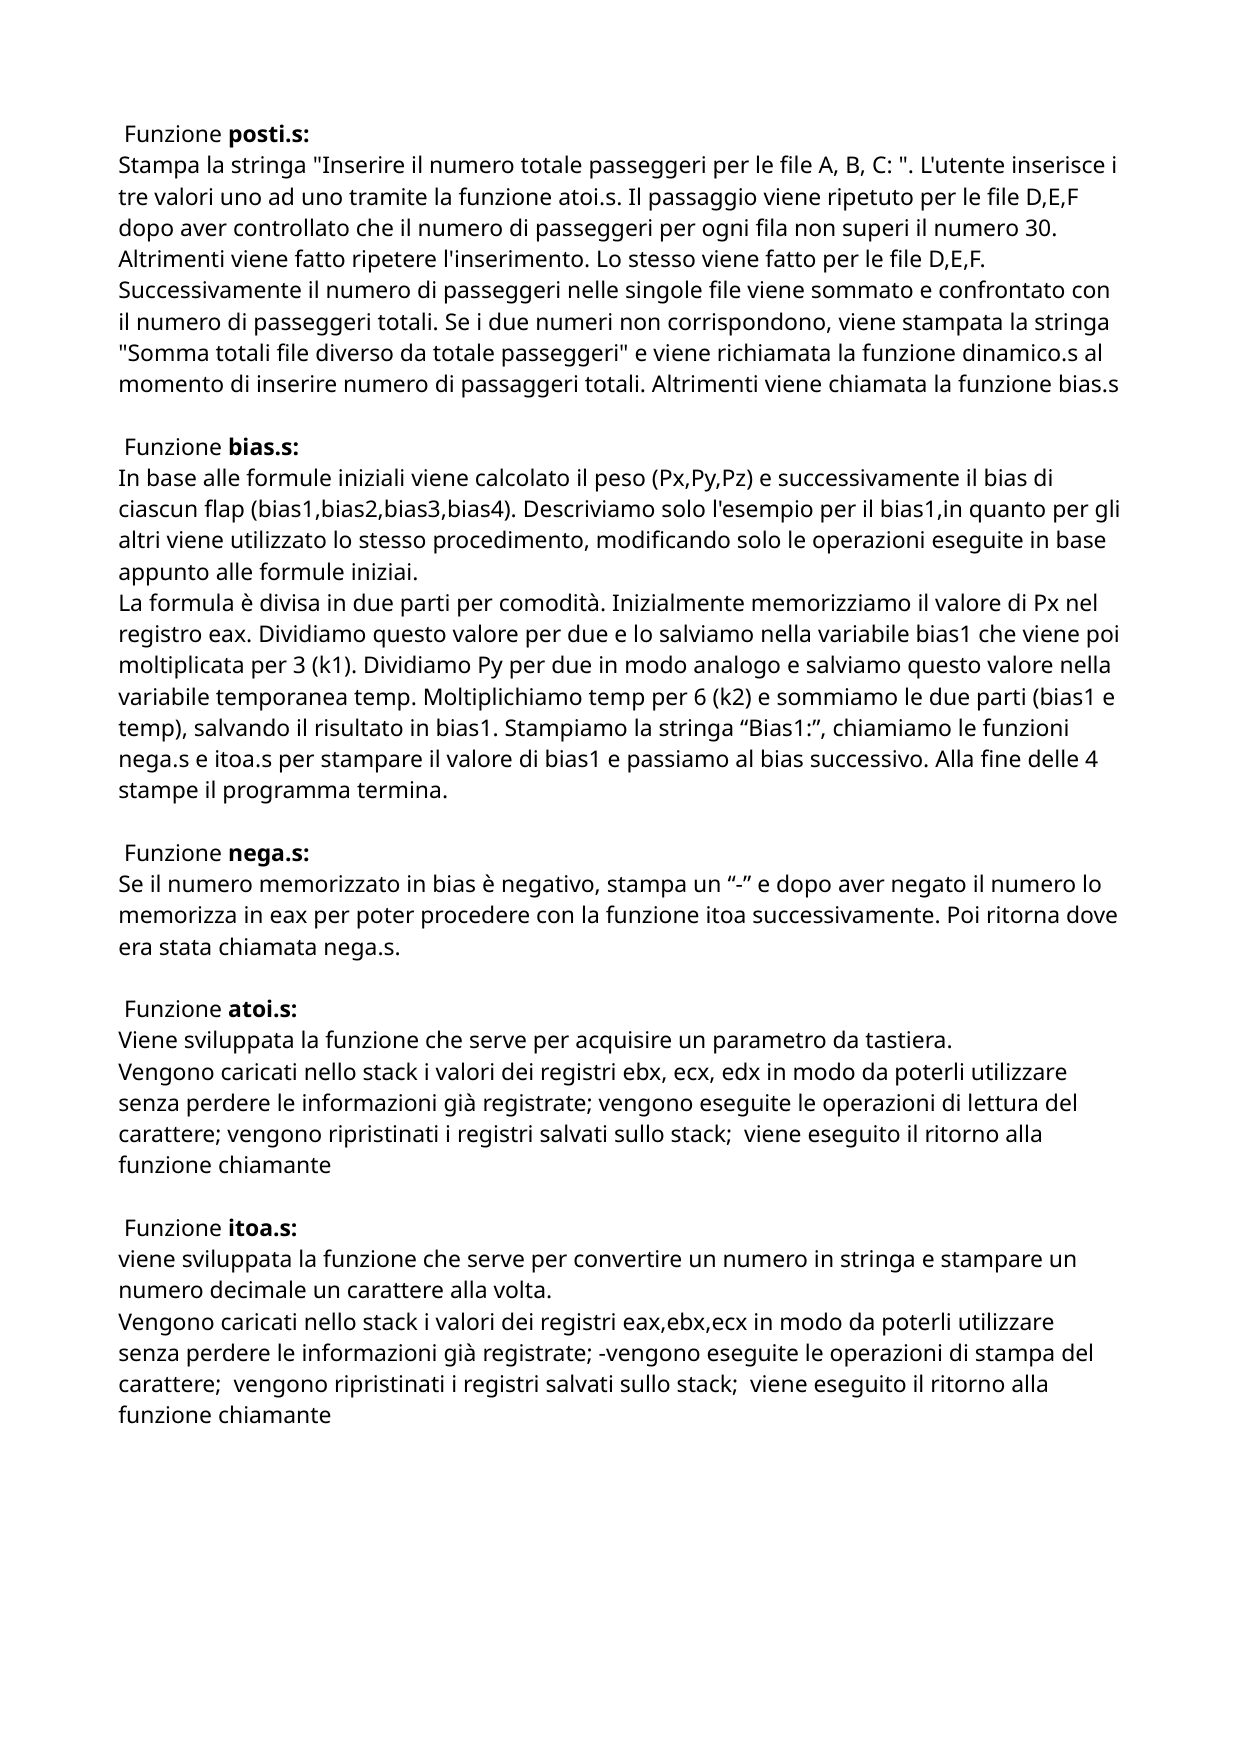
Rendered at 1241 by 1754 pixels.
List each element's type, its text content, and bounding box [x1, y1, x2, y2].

text Stampa la stringa "Inserire il numero totale passeggeri per le file A, B, C: ". L'utente inserisce i tre valori uno ad uno tramite la funzione atoi.s. Il passaggio viene ripetuto per le file D,E,F dopo aver controllato che il numero di passeggeri per ogni fila non superi il numero 30. Altrimenti viene fatto ripetere l'inserimento. Lo stesso viene fatto per le file D,E,F. Successivamente il numero di passeggeri nelle singole file viene sommato e confrontato con il numero di passeggeri totali. Se i due numeri non corrispondono, viene stampata la stringa "Somma totali file diverso da totale passeggeri" e viene richiamata la funzione dinamico.s al momento di inserire numero di passaggeri totali. Altrimenti viene chiamata la funzione bias.s [118, 149, 1122, 399]
text Vengono caricati nello stack i valori dei registri eax,ebx,ecx in modo da poterli utilizzare senza perdere le informazioni già registrate; -vengono eseguite le operazioni di stampa del carattere; vengono ripristinati i registri salvati sullo stack; viene eseguito il ritorno alla funzione chiamante [118, 1306, 1122, 1431]
text Vengono caricati nello stack i valori dei registri ebx, ecx, edx in modo da poterli utilizzare senza perdere le informazioni già registrate; vengono eseguite le operazioni di lettura del carattere; vengono ripristinati i registri salvati sullo stack; viene eseguito il ritorno alla funzione chiamante [118, 1056, 1122, 1181]
text viene sviluppata la funzione che serve per convertire un numero in stringa e stampare un numero decimale un carattere alla volta. [118, 1243, 1122, 1306]
text Funzione bias.s: [118, 431, 1122, 462]
text Viene sviluppata la funzione che serve per acquisire un parametro da tastiera. [118, 1024, 1122, 1056]
text Funzione itoa.s: [118, 1212, 1122, 1243]
text In base alle formule iniziali viene calcolato il peso (Px,Py,Pz) e successivamente il bias di ciascun flap (bias1,bias2,bias3,bias4). Descriviamo solo l'esempio per il bias1,in quanto per gli altri viene utilizzato lo stesso procedimento, modificando solo le operazioni eseguite in base appunto alle formule iniziai. [118, 462, 1122, 587]
text Se il numero memorizzato in bias è negativo, stampa un “-” e dopo aver negato il numero lo memorizza in eax per poter procedere con la funzione itoa successivamente. Poi ritorna dove era stata chiamata nega.s. [118, 868, 1122, 962]
text Funzione atoi.s: [118, 993, 1122, 1024]
text La formula è divisa in due parti per comodità. Inizialmente memorizziamo il valore di Px nel registro eax. Dividiamo questo valore per due e lo salviamo nella variabile bias1 che viene poi moltiplicata per 3 (k1). Dividiamo Py per due in modo analogo e salviamo questo valore nella variabile temporanea temp. Moltiplichiamo temp per 6 (k2) e sommiamo le due parti (bias1 e temp), salvando il risultato in bias1. Stampiamo la stringa “Bias1:”, chiamiamo le funzioni nega.s e itoa.s per stampare il valore di bias1 e passiamo al bias successivo. Alla fine delle 4 stampe il programma termina. [118, 587, 1122, 806]
text Funzione posti.s: [118, 118, 1122, 149]
text Funzione nega.s: [118, 837, 1122, 868]
